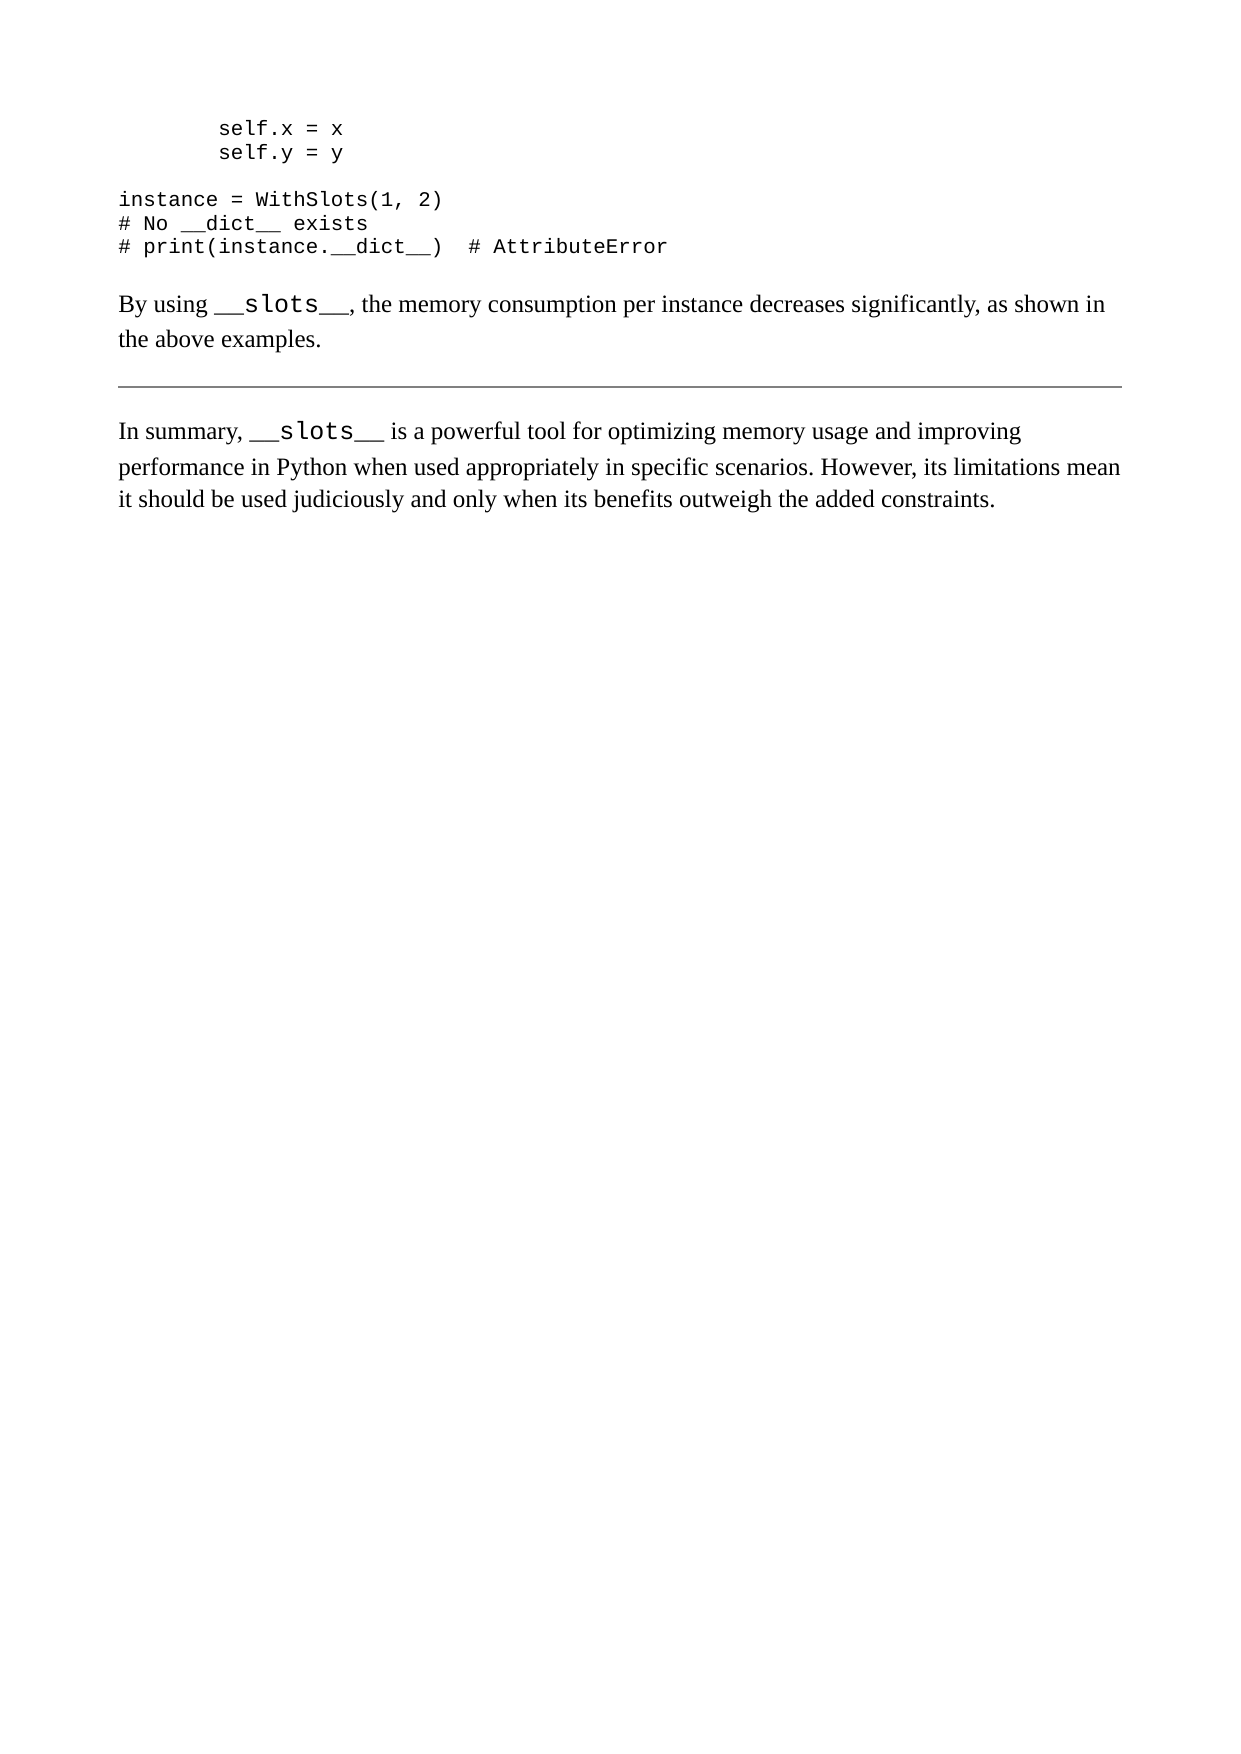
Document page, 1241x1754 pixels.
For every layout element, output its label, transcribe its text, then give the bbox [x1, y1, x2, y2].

text self.y = y [118, 142, 1122, 165]
text By using __slots__, the memory consumption per instance decreases significantly, as shown in the above examples. [118, 289, 1122, 353]
text instance = WithSlots(1, 2) [118, 189, 1122, 213]
text # No __dict__ exists [118, 213, 1122, 236]
text self.x = x [118, 118, 1122, 142]
text In summary, __slots__ is a powerful tool for optimizing memory usage and improving performance in Python when used appropriately in specific scenarios. However, its limitations mean it should be used judiciously and only when its benefits outweigh the added constraints. [118, 416, 1122, 513]
text # print(instance.__dict__) # AttributeError [118, 236, 1122, 260]
